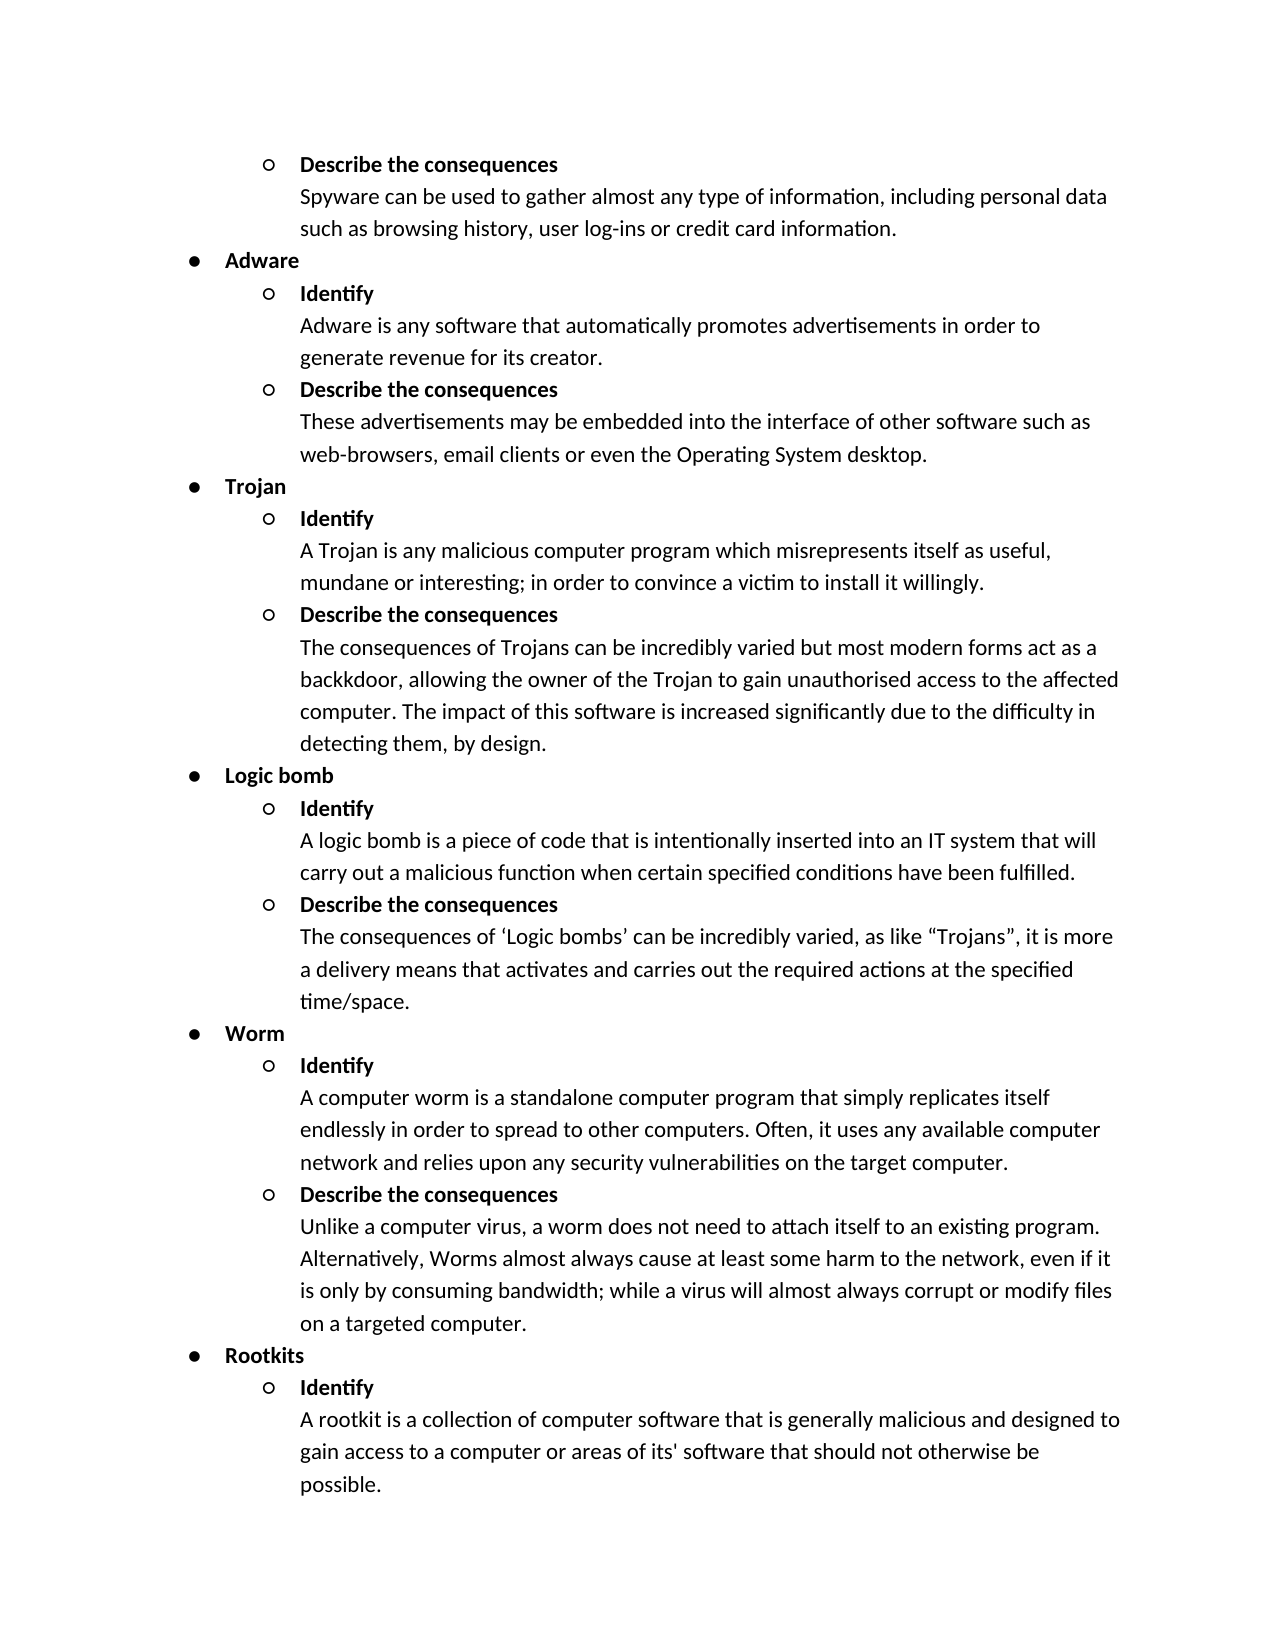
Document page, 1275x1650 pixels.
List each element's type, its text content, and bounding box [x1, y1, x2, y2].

list Adware [187, 247, 1125, 274]
list Describe the consequences [262, 1180, 1125, 1208]
text Adware is any software that automatically promotes advertisements in order to generate revenue for its creator. [300, 311, 1125, 371]
text Spyware can be used to gather almost any type of information, including personal data such as browsing history, user log-ins or credit card information. [300, 182, 1125, 242]
text A Trojan is any malicious computer program which misrepresents itself as useful, mundane or interesting; in order to convince a victim to install it willingly. [300, 536, 1125, 596]
list Logic bomb [187, 762, 1125, 789]
text These advertisements may be embedded into the interface of other software such as web-browsers, email clients or even the Operating System desktop. [300, 407, 1125, 468]
text A rootkit is a collection of computer software that is generally malicious and designed to gain access to a computer or areas of its' software that should not otherwise be possible. [300, 1405, 1125, 1498]
text The consequences of Trojans can be incredibly varied but most modern forms act as a backkdoor, allowing the owner of the Trojan to gain unauthorised access to the affected computer. The impact of this software is increased significantly due to the difficulty in detecting them, by design. [300, 633, 1125, 757]
list Identify [262, 794, 1125, 822]
list Describe the consequences [262, 601, 1125, 629]
text A logic bomb is a piece of code that is intentionally inserted into an IT system that will carry out a malicious function when certain specified conditions have been fulfilled. [300, 826, 1125, 886]
list Identify [262, 279, 1125, 307]
list Worm [187, 1019, 1125, 1047]
list Describe the consequences [262, 150, 1125, 178]
list Describe the consequences [262, 890, 1125, 918]
list Identify [262, 1051, 1125, 1079]
list Trojan [187, 472, 1125, 500]
list Identify [262, 504, 1125, 532]
list Identify [262, 1373, 1125, 1401]
list Describe the consequences [262, 375, 1125, 403]
text A computer worm is a standalone computer program that simply replicates itself endlessly in order to spread to other computers. Often, it uses any available computer network and relies upon any security vulnerabilities on the target computer. [300, 1083, 1125, 1176]
list Rootkits [187, 1341, 1125, 1369]
text Unlike a computer virus, a worm does not need to attach itself to an existing program. Alternatively, Worms almost always cause at least some harm to the network, even if it is only by consuming bandwidth; while a virus will almost always corrupt or modify files on a targeted computer. [300, 1212, 1125, 1337]
text The consequences of ‘Logic bombs’ can be incredibly varied, as like “Trojans”, it is more a delivery means that activates and carries out the required actions at the specified time/space. [300, 922, 1125, 1015]
